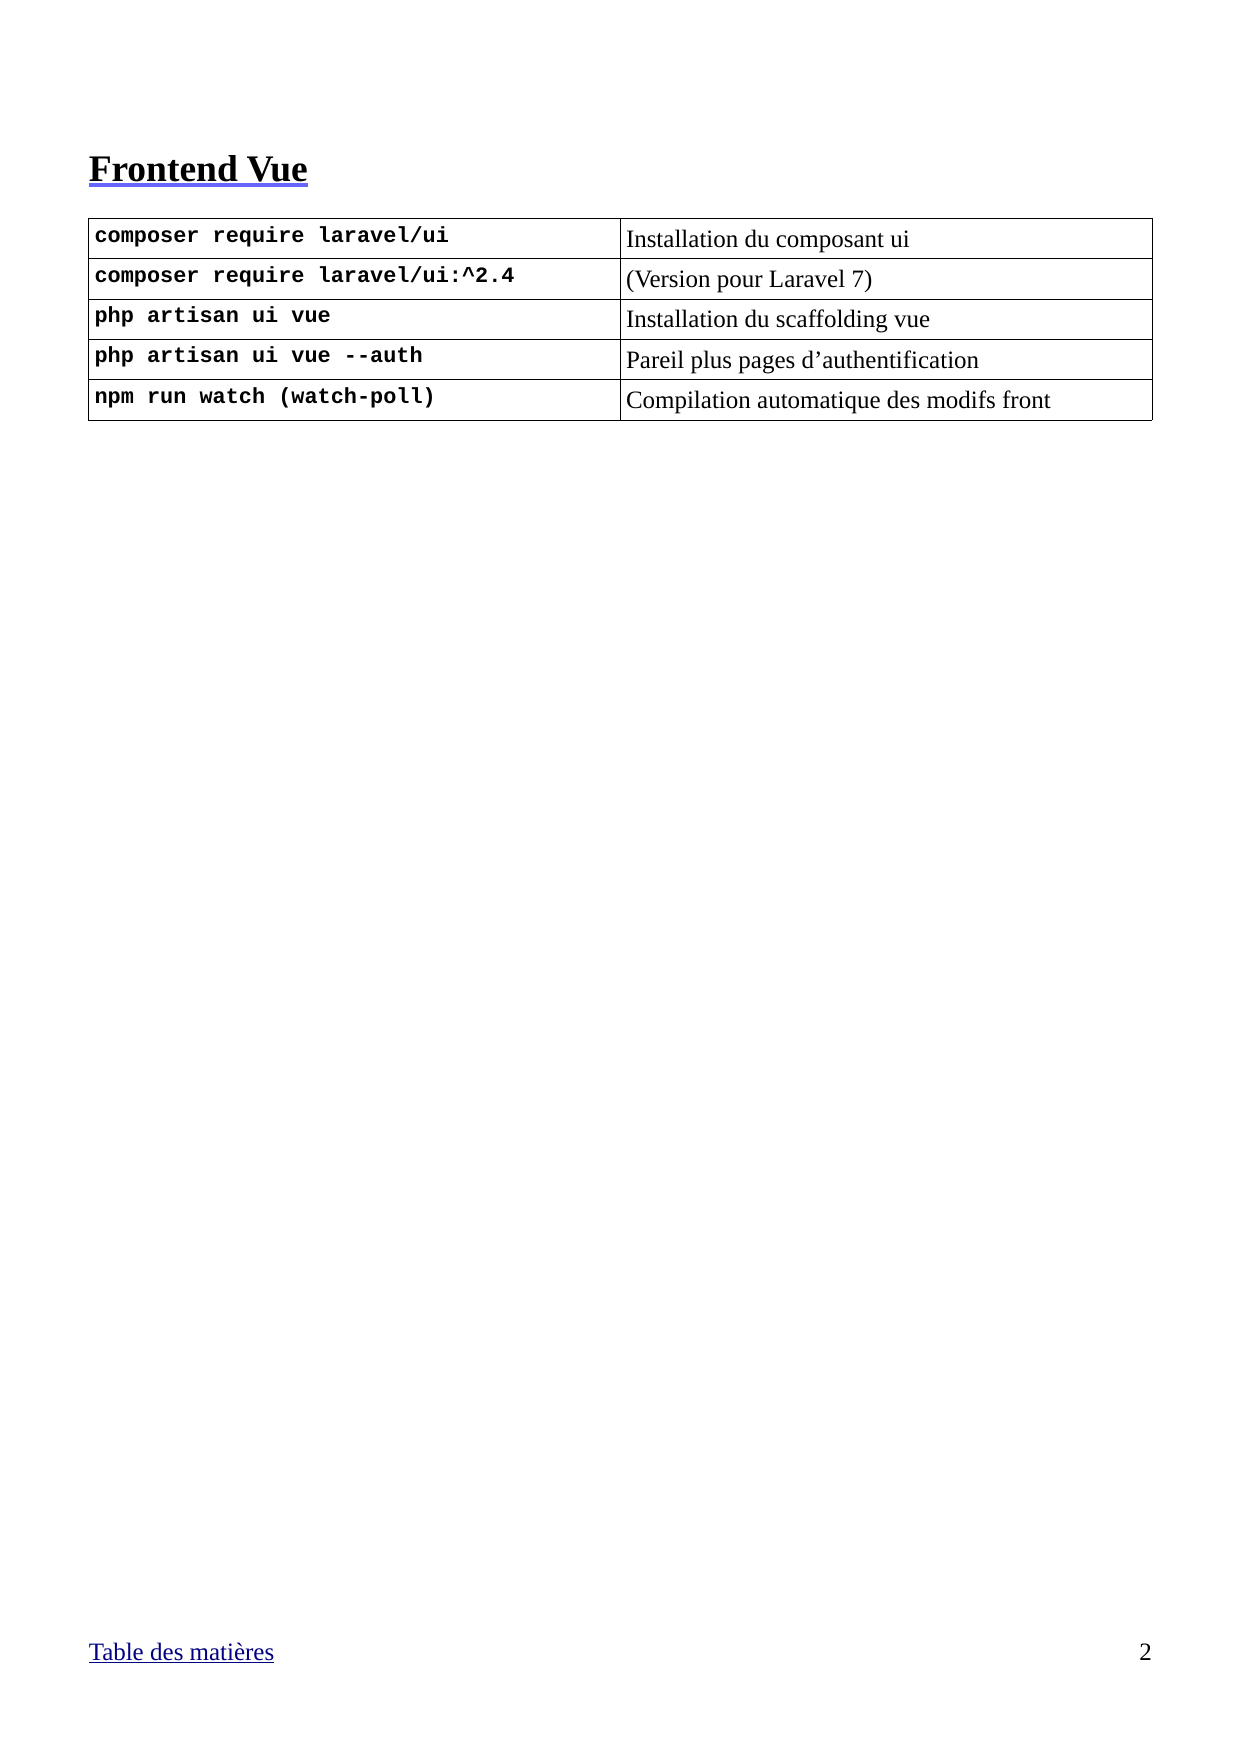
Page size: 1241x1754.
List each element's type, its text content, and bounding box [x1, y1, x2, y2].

table_cell (Version pour Laravel 7) [621, 259, 1152, 298]
table_cell php artisan ui vue --auth [89, 340, 620, 379]
table_header composer require laravel/ui [89, 219, 620, 258]
table_cell npm run watch (watch-poll) [89, 380, 620, 419]
table_cell composer require laravel/ui:^2.4 [89, 259, 620, 298]
table_cell php artisan ui vue [89, 300, 620, 339]
subtitle Frontend Vue [88, 146, 1152, 189]
table_header Installation du composant ui [621, 219, 1152, 258]
table_cell Compilation automatique des modifs front [621, 380, 1152, 419]
table_cell Installation du scaffolding vue [621, 300, 1152, 339]
table_cell Pareil plus pages d’authentification [621, 340, 1152, 379]
